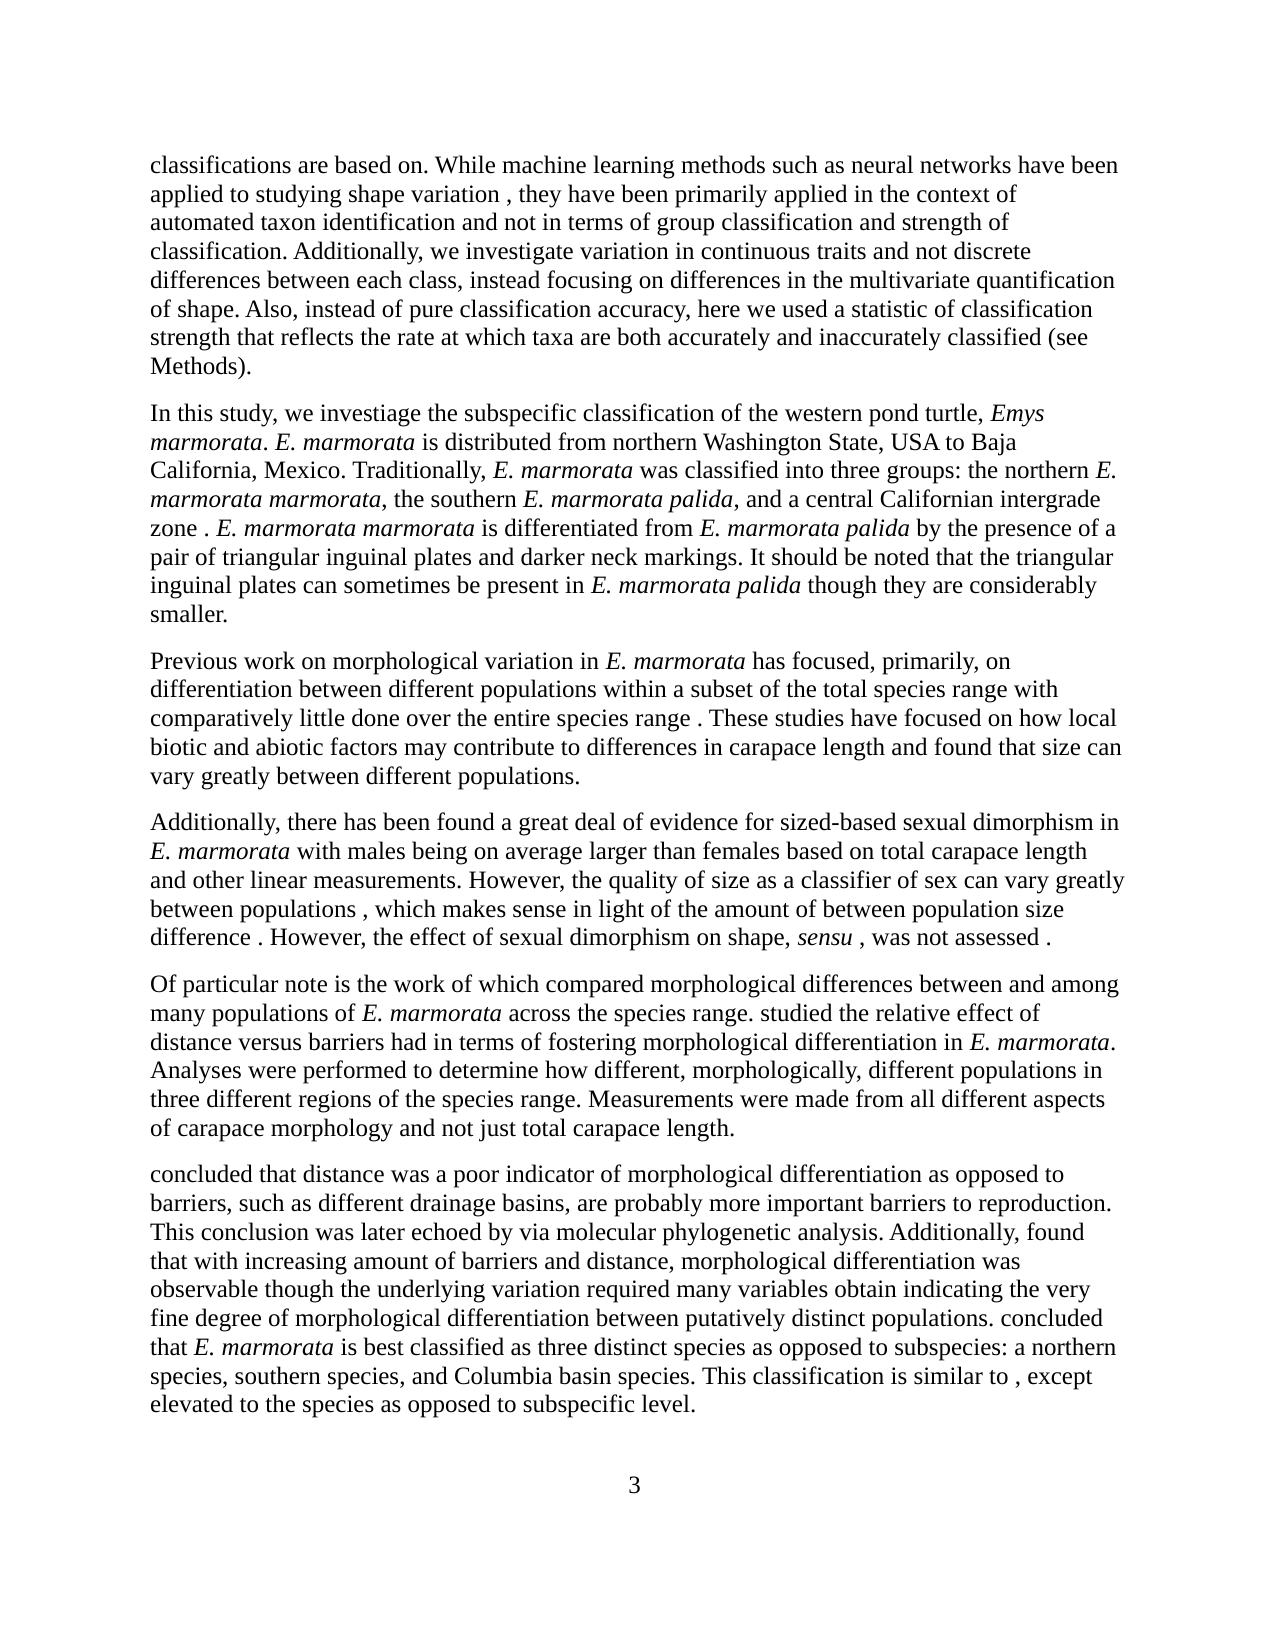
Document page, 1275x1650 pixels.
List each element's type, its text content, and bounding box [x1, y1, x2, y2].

text Of particular note is the work of which compared morphological differences between and among many populations of E. marmorata across the species range. studied the relative effect of distance versus barriers had in terms of fostering morphological differentiation in E. marmorata. Analyses were performed to determine how different, morphologically, different populations in three different regions of the species range. Measurements were made from all different aspects of carapace morphology and not just total carapace length. [150, 969, 1125, 1142]
text classifications are based on. While machine learning methods such as neural networks have been applied to studying shape variation , they have been primarily applied in the context of automated taxon identification and not in terms of group classification and strength of classification. Additionally, we investigate variation in continuous traits and not discrete differences between each class, instead focusing on differences in the multivariate quantification of shape. Also, instead of pure classification accuracy, here we used a statistic of classification strength that reflects the rate at which taxa are both accurately and inaccurately classified (see Methods). [150, 150, 1125, 380]
text Previous work on morphological variation in E. marmorata has focused, primarily, on differentiation between different populations within a subset of the total species range with comparatively little done over the entire species range . These studies have focused on how local biotic and abiotic factors may contribute to differences in carapace length and found that size can vary greatly between different populations. [150, 646, 1125, 789]
text Additionally, there has been found a great deal of evidence for sized-based sexual dimorphism in E. marmorata with males being on average larger than females based on total carapace length and other linear measurements. However, the quality of size as a classifier of sex can vary greatly between populations , which makes sense in light of the amount of between population size difference . However, the effect of sexual dimorphism on shape, sensu , was not assessed . [150, 807, 1125, 951]
text In this study, we investiage the subspecific classification of the western pond turtle, Emys marmorata. E. marmorata is distributed from northern Washington State, USA to Baja California, Mexico. Traditionally, E. marmorata was classified into three groups: the northern E. marmorata marmorata, the southern E. marmorata palida, and a central Californian intergrade zone . E. marmorata marmorata is differentiated from E. marmorata palida by the presence of a pair of triangular inguinal plates and darker neck markings. It should be noted that the triangular inguinal plates can sometimes be present in E. marmorata palida though they are considerably smaller. [150, 398, 1125, 628]
text concluded that distance was a poor indicator of morphological differentiation as opposed to barriers, such as different drainage basins, are probably more important barriers to reproduction. This conclusion was later echoed by via molecular phylogenetic analysis. Additionally, found that with increasing amount of barriers and distance, morphological differentiation was observable though the underlying variation required many variables obtain indicating the very fine degree of morphological differentiation between putatively distinct populations. concluded that E. marmorata is best classified as three distinct species as opposed to subspecies: a northern species, southern species, and Columbia basin species. This classification is similar to , except elevated to the species as opposed to subspecific level. [150, 1159, 1125, 1418]
